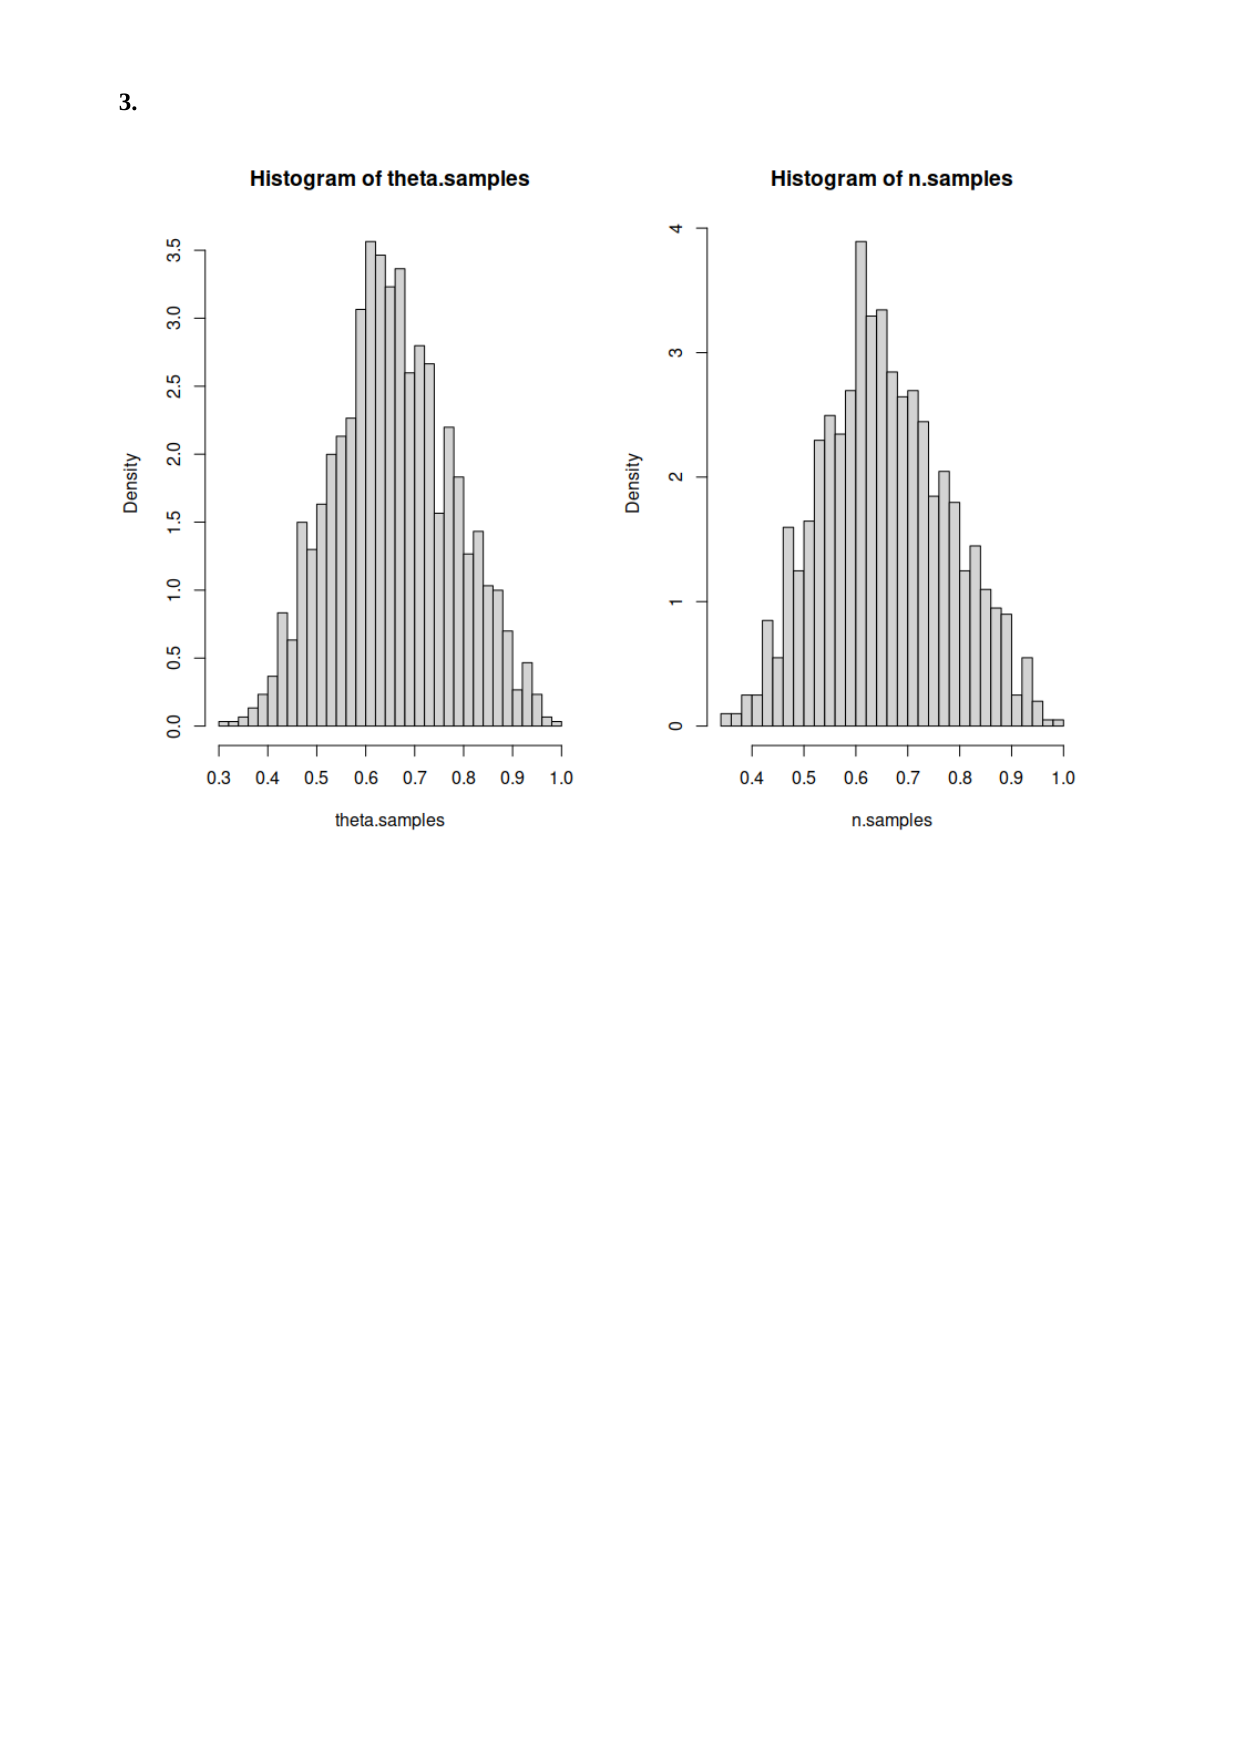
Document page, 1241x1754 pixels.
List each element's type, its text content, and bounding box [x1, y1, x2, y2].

text 3. [119, 87, 1121, 116]
picture [118, 135, 1122, 854]
